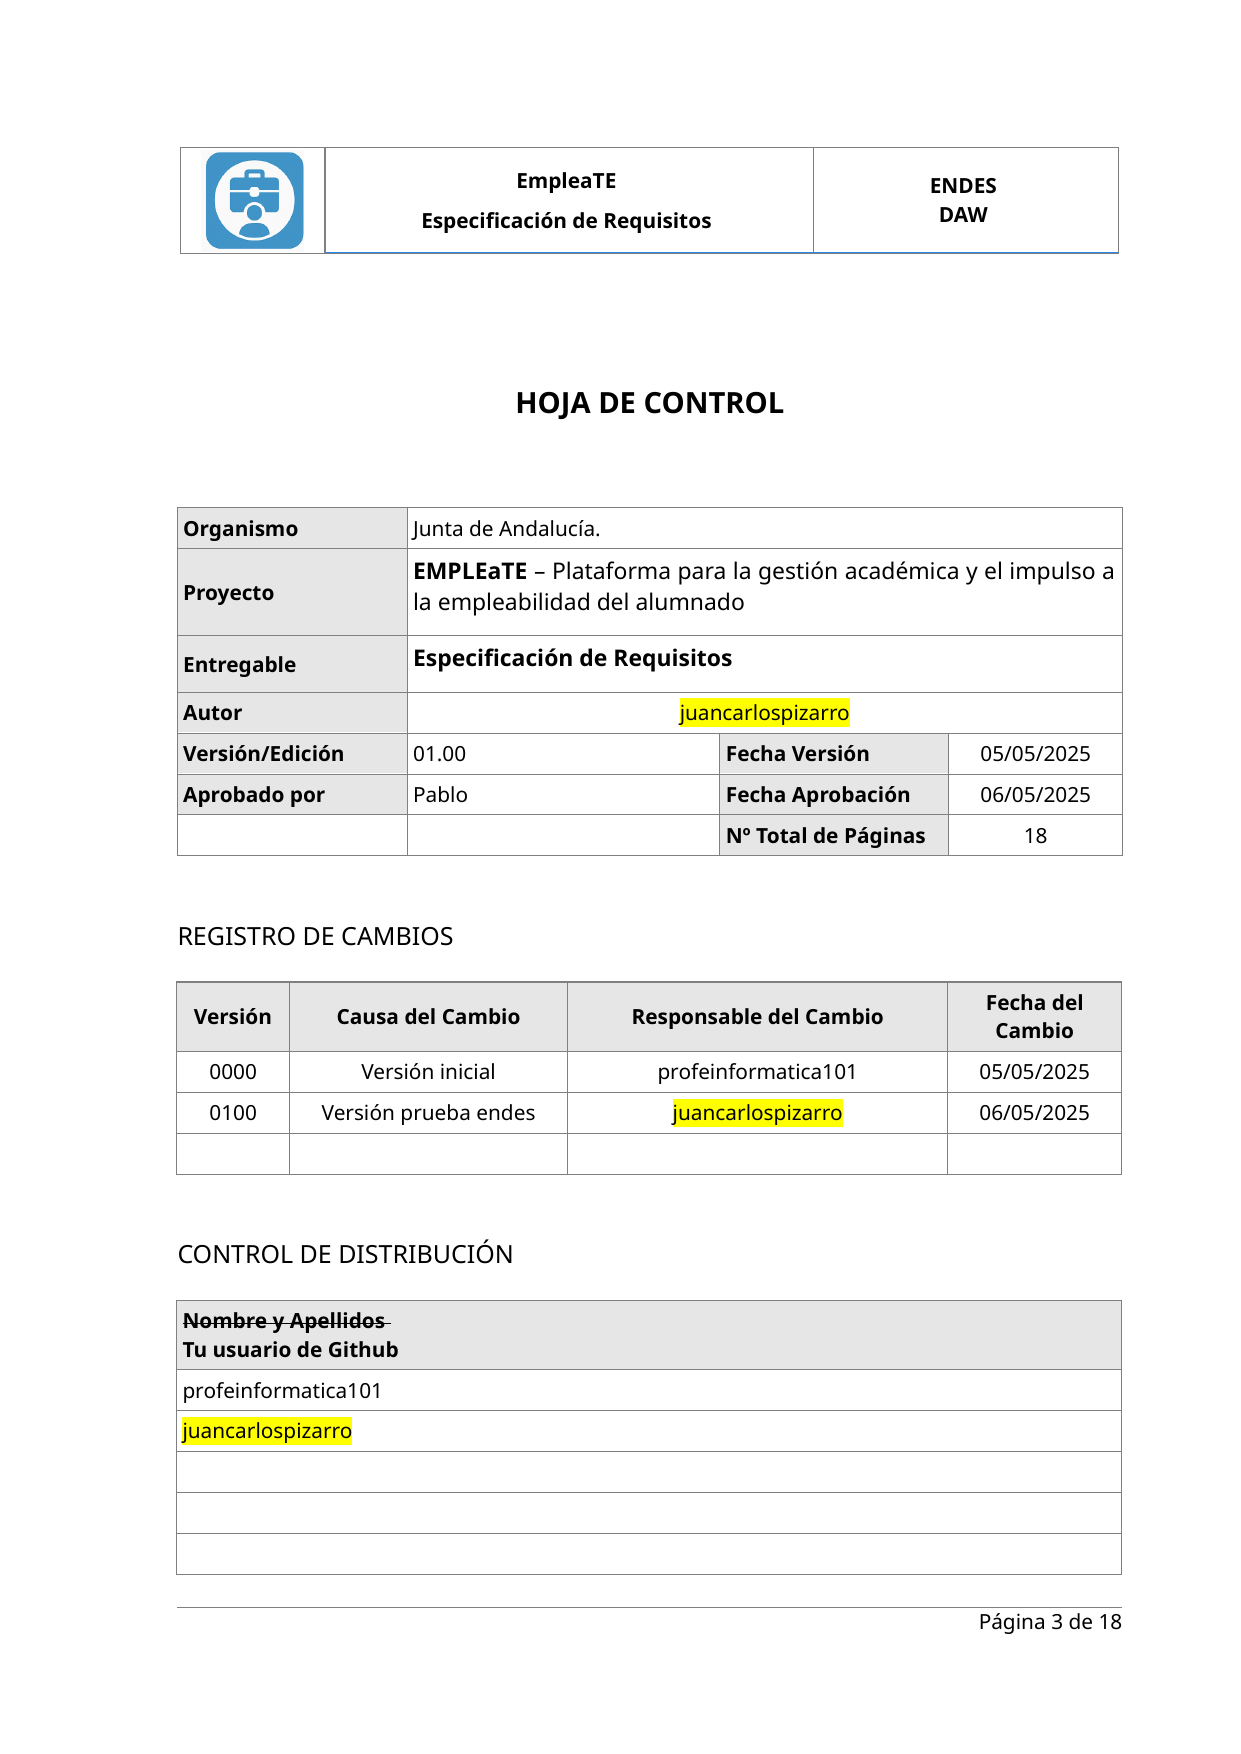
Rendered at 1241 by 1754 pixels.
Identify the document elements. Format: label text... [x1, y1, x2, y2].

table_cell profeinformatica101 [177, 1370, 1121, 1410]
table_cell [177, 1452, 1121, 1492]
table_cell [948, 1134, 1121, 1173]
table_header Organismo [178, 508, 407, 548]
table_cell [178, 815, 407, 855]
table_cell juancarlospizarro [177, 1411, 1121, 1451]
table_cell juancarlospizarro [408, 693, 1122, 732]
table_cell 05/05/2025 [948, 1052, 1121, 1092]
table_cell Especificación de Requisitos [408, 636, 1122, 692]
text CONTROL DE DISTRIBUCIÓN [177, 1237, 1122, 1271]
table_header Nombre y Apellidos Tu usuario de Github [177, 1301, 1121, 1369]
table_cell 05/05/2025 [949, 734, 1122, 773]
table_cell 18 [949, 815, 1122, 855]
picture [201, 150, 304, 252]
table_cell [177, 1534, 1121, 1574]
table_cell 06/05/2025 [948, 1093, 1121, 1133]
table_header Fecha del Cambio [948, 983, 1121, 1051]
table_header Causa del Cambio [290, 983, 567, 1051]
table_cell 01.00 [408, 734, 719, 773]
table_cell EMPLEaTE – Plataforma para la gestión académica y el impulso a la empleabilidad del alumnado [408, 549, 1122, 635]
table_cell Fecha Aprobación [720, 775, 948, 814]
table_cell Entregable [178, 636, 407, 692]
table_cell [408, 815, 719, 855]
table_cell Pablo [408, 775, 719, 814]
table_header Versión [177, 983, 289, 1051]
table_cell 06/05/2025 [949, 775, 1122, 814]
table_cell Proyecto [178, 549, 407, 635]
table_cell juancarlospizarro [568, 1093, 947, 1133]
table_cell Nº Total de Páginas [720, 815, 948, 855]
table_cell Aprobado por [178, 775, 407, 814]
table_cell 0100 [177, 1093, 289, 1133]
table_header Junta de Andalucía. [408, 508, 1122, 548]
table_cell Fecha Versión [720, 734, 948, 773]
text REGISTRO DE CAMBIOS [177, 919, 1122, 953]
table_cell Autor [178, 693, 407, 732]
table_cell Versión inicial [290, 1052, 567, 1092]
table_header Responsable del Cambio [568, 983, 947, 1051]
table_cell profeinformatica101 [568, 1052, 947, 1092]
table_cell Versión prueba endes [290, 1093, 567, 1133]
table_cell 0000 [177, 1052, 289, 1092]
table_cell [177, 1493, 1121, 1533]
table_cell Versión/Edición [178, 734, 407, 773]
text HOJA DE CONTROL [177, 382, 1122, 422]
table_cell [290, 1134, 567, 1173]
table_cell [568, 1134, 947, 1173]
table_cell [177, 1134, 289, 1173]
